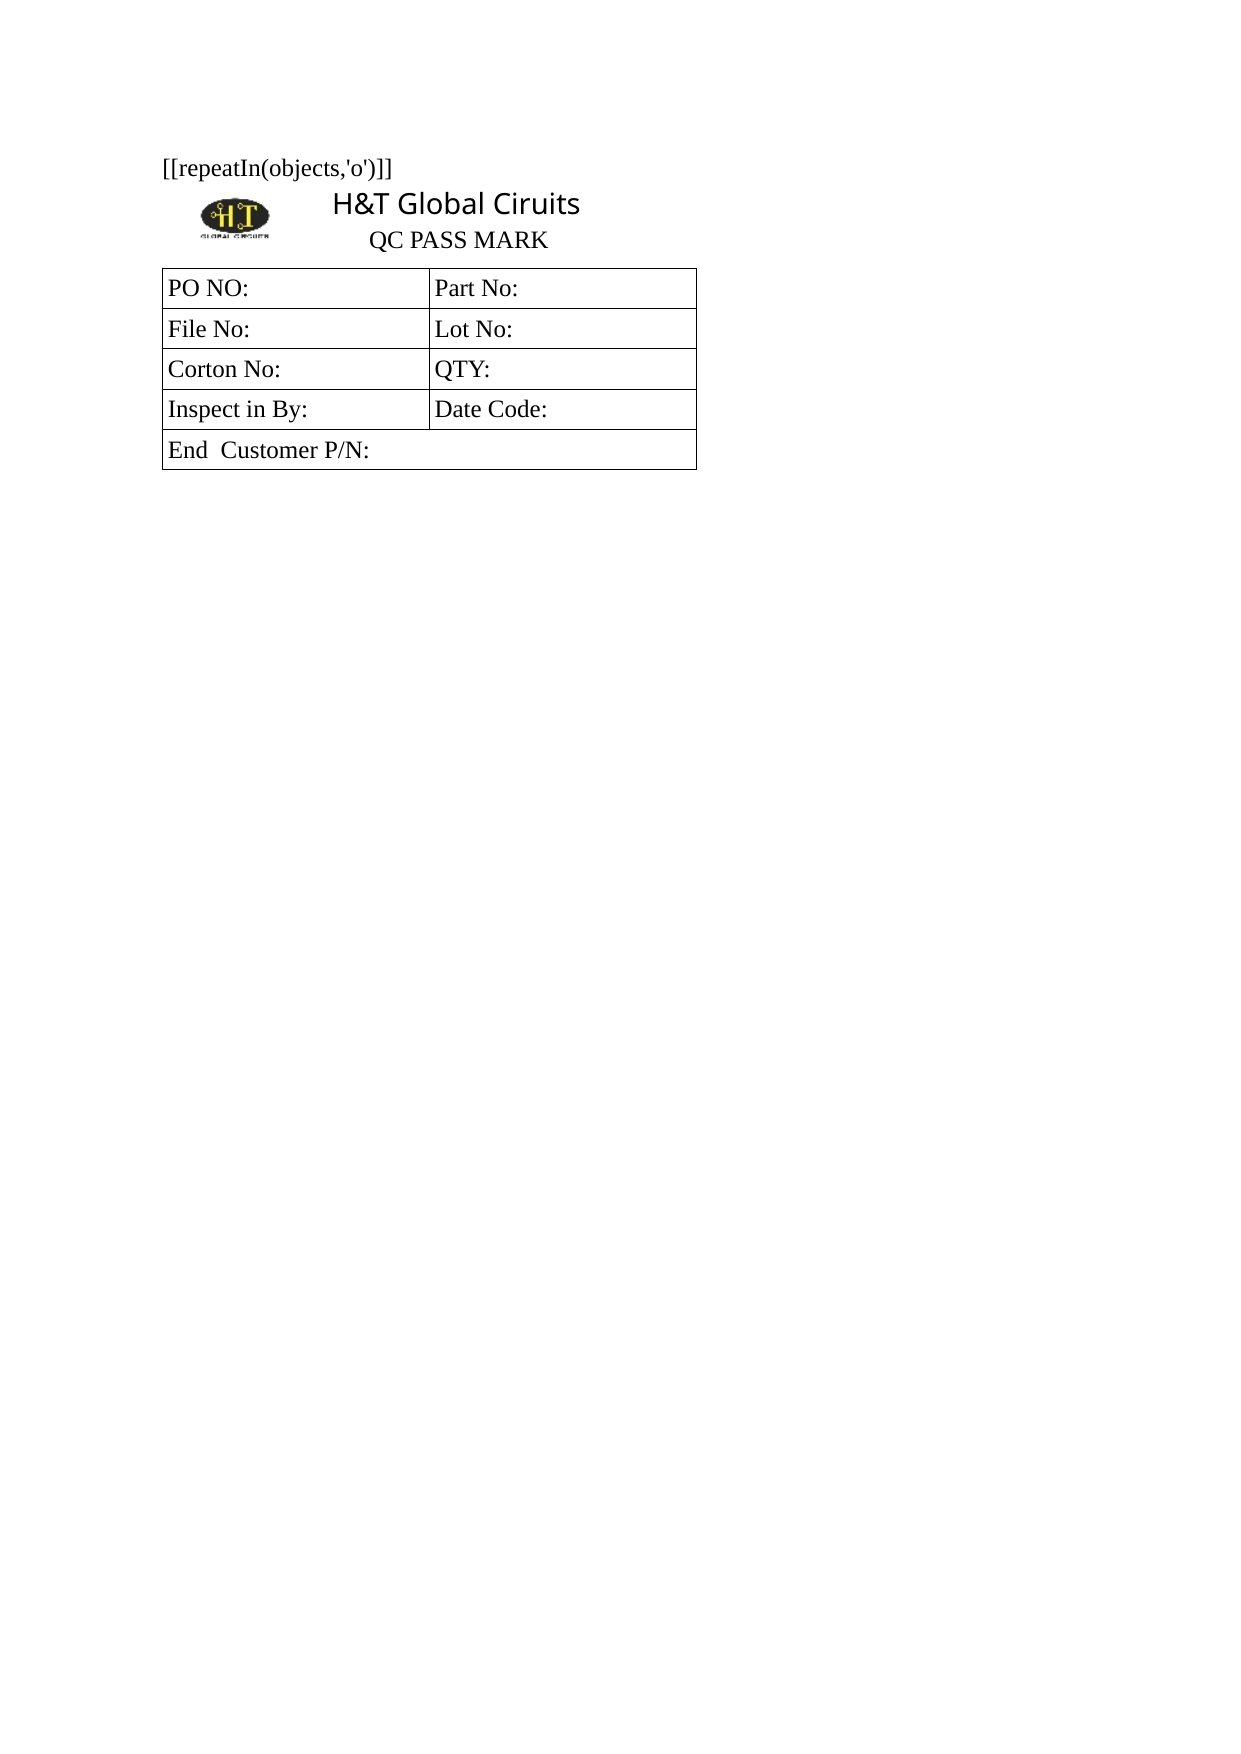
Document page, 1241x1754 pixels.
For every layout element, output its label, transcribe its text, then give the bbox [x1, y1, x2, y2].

table_header Part No: [430, 269, 696, 308]
table_header PO NO: [163, 269, 429, 308]
table_cell Corton No: [163, 349, 429, 389]
table_cell Date Code: [430, 390, 696, 429]
picture [192, 193, 279, 242]
table_cell QTY: [430, 349, 696, 389]
table_cell Inspect in By: [163, 390, 429, 429]
table_cell End Customer P/N: [163, 430, 696, 469]
table_cell File No: [163, 309, 429, 348]
table_cell Lot No: [430, 309, 696, 348]
table_header [[repeatIn(objects,'o')]] [157, 148, 701, 504]
